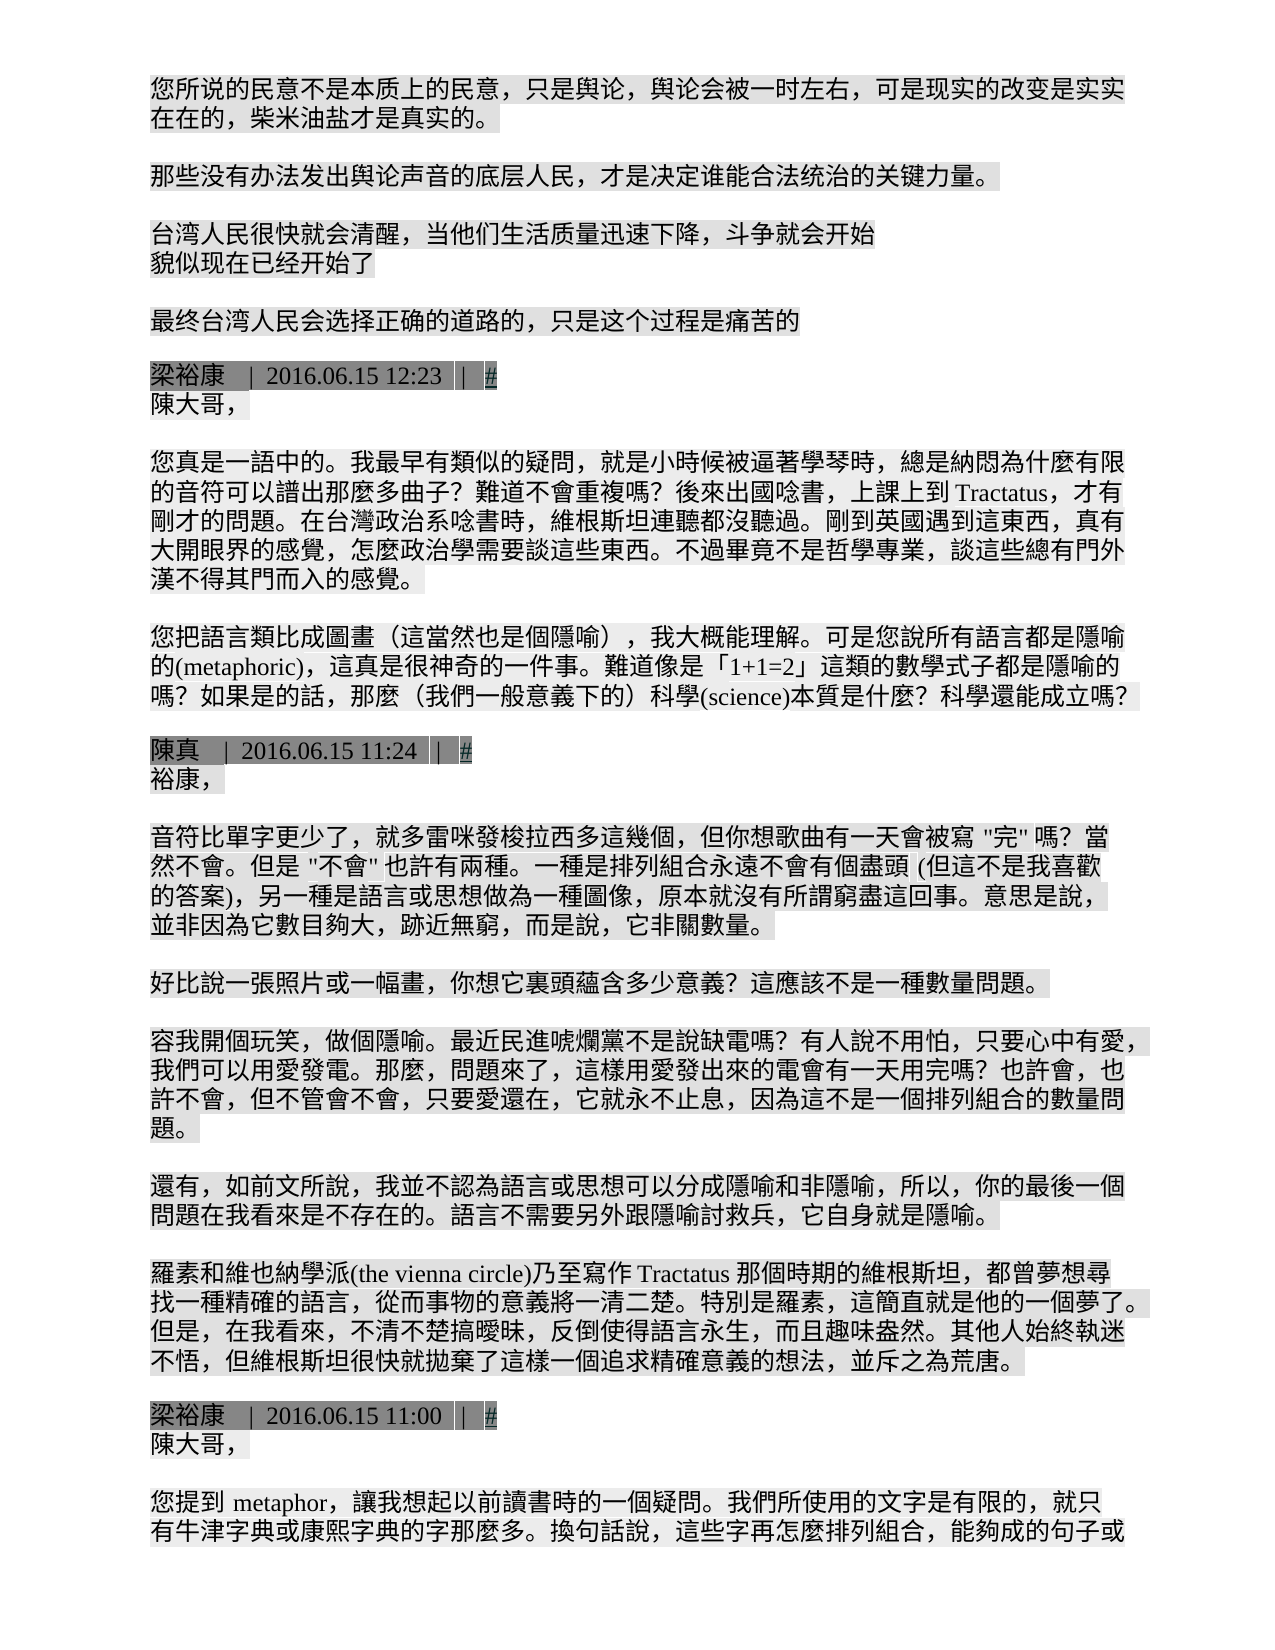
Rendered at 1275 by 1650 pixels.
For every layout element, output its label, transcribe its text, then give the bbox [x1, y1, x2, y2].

text 您所说的民意不是本质上的民意，只是舆论，舆论会被一时左右，可是现实的改变是实实在在的，柴米油盐才是真实的。 那些没有办法发出舆论声音的底层人民，才是决定谁能合法统治的关键力量。 台湾人民很快就会清醒，当他们生活质量迅速下降，斗争就会开始 貌似现在已经开始了 最终台湾人民会选择正确的道路的，只是这个过程是痛苦的 [150, 75, 1125, 336]
text 梁裕康 | 2016.06.15 11:00 | # [150, 1401, 1125, 1430]
text 陳大哥， 您提到 metaphor，讓我想起以前讀書時的一個疑問。我們所使用的文字是有限的，就只有牛津字典或康熙字典的字那麼多。換句話說，這些字再怎麼排列組合，能夠成的句子或命題也是有限的。難道這意味著人所能表達的意涵也是有限的，也就是這所有句子的總和？我當時一直對這個問題感到困擾，因為如果是這樣，豈不意味著總有一天我們能表達的東西是有限，天底下果真沒有新鮮事？但是如果有了metaphor，是不是就可以突破這個限制，產生出在原來所有句子集合之外的新的意義？ 不知道這是不是個蠢問題，但我是感到有點疑惑。 [150, 1430, 1125, 1547]
text 陳真 | 2016.06.15 11:24 | # [150, 736, 1125, 765]
text 梁裕康 | 2016.06.15 12:23 | # [150, 361, 1125, 391]
text 陳大哥， 您真是一語中的。我最早有類似的疑問，就是小時候被逼著學琴時，總是納悶為什麼有限的音符可以譜出那麼多曲子？難道不會重複嗎？後來出國唸書，上課上到Tractatus，才有剛才的問題。在台灣政治系唸書時，維根斯坦連聽都沒聽過。剛到英國遇到這東西，真有大開眼界的感覺，怎麼政治學需要談這些東西。不過畢竟不是哲學專業，談這些總有門外漢不得其門而入的感覺。 您把語言類比成圖畫（這當然也是個隱喻），我大概能理解。可是您說所有語言都是隱喻的(metaphoric)，這真是很神奇的一件事。難道像是「1+1=2」這類的數學式子都是隱喻的嗎？如果是的話，那麼（我們一般意義下的）科學(science)本質是什麼？科學還能成立嗎？ [150, 391, 1125, 711]
text 裕康， 音符比單字更少了，就多雷咪發梭拉西多這幾個，但你想歌曲有一天會被寫 "完" 嗎？當然不會。但是 "不會" 也許有兩種。一種是排列組合永遠不會有個盡頭 (但這不是我喜歡的答案)，另一種是語言或思想做為一種圖像，原本就沒有所謂窮盡這回事。意思是說，並非因為它數目夠大，跡近無窮，而是說，它非關數量。 好比說一張照片或一幅畫，你想它裏頭蘊含多少意義？這應該不是一種數量問題。 容我開個玩笑，做個隱喻。最近民進唬爛黨不是說缺電嗎？有人說不用怕，只要心中有愛，我們可以用愛發電。那麼，問題來了，這樣用愛發出來的電會有一天用完嗎？也許會，也許不會，但不管會不會，只要愛還在，它就永不止息，因為這不是一個排列組合的數量問題。 還有，如前文所說，我並不認為語言或思想可以分成隱喻和非隱喻，所以，你的最後一個問題在我看來是不存在的。語言不需要另外跟隱喻討救兵，它自身就是隱喻。 羅素和維也納學派(the vienna circle)乃至寫作Tractatus 那個時期的維根斯坦，都曾夢想尋找一種精確的語言，從而事物的意義將一清二楚。特別是羅素，這簡直就是他的一個夢了。但是，在我看來，不清不楚搞曖昧，反倒使得語言永生，而且趣味盎然。其他人始終執迷不悟，但維根斯坦很快就拋棄了這樣一個追求精確意義的想法，並斥之為荒唐。 [150, 765, 1125, 1376]
